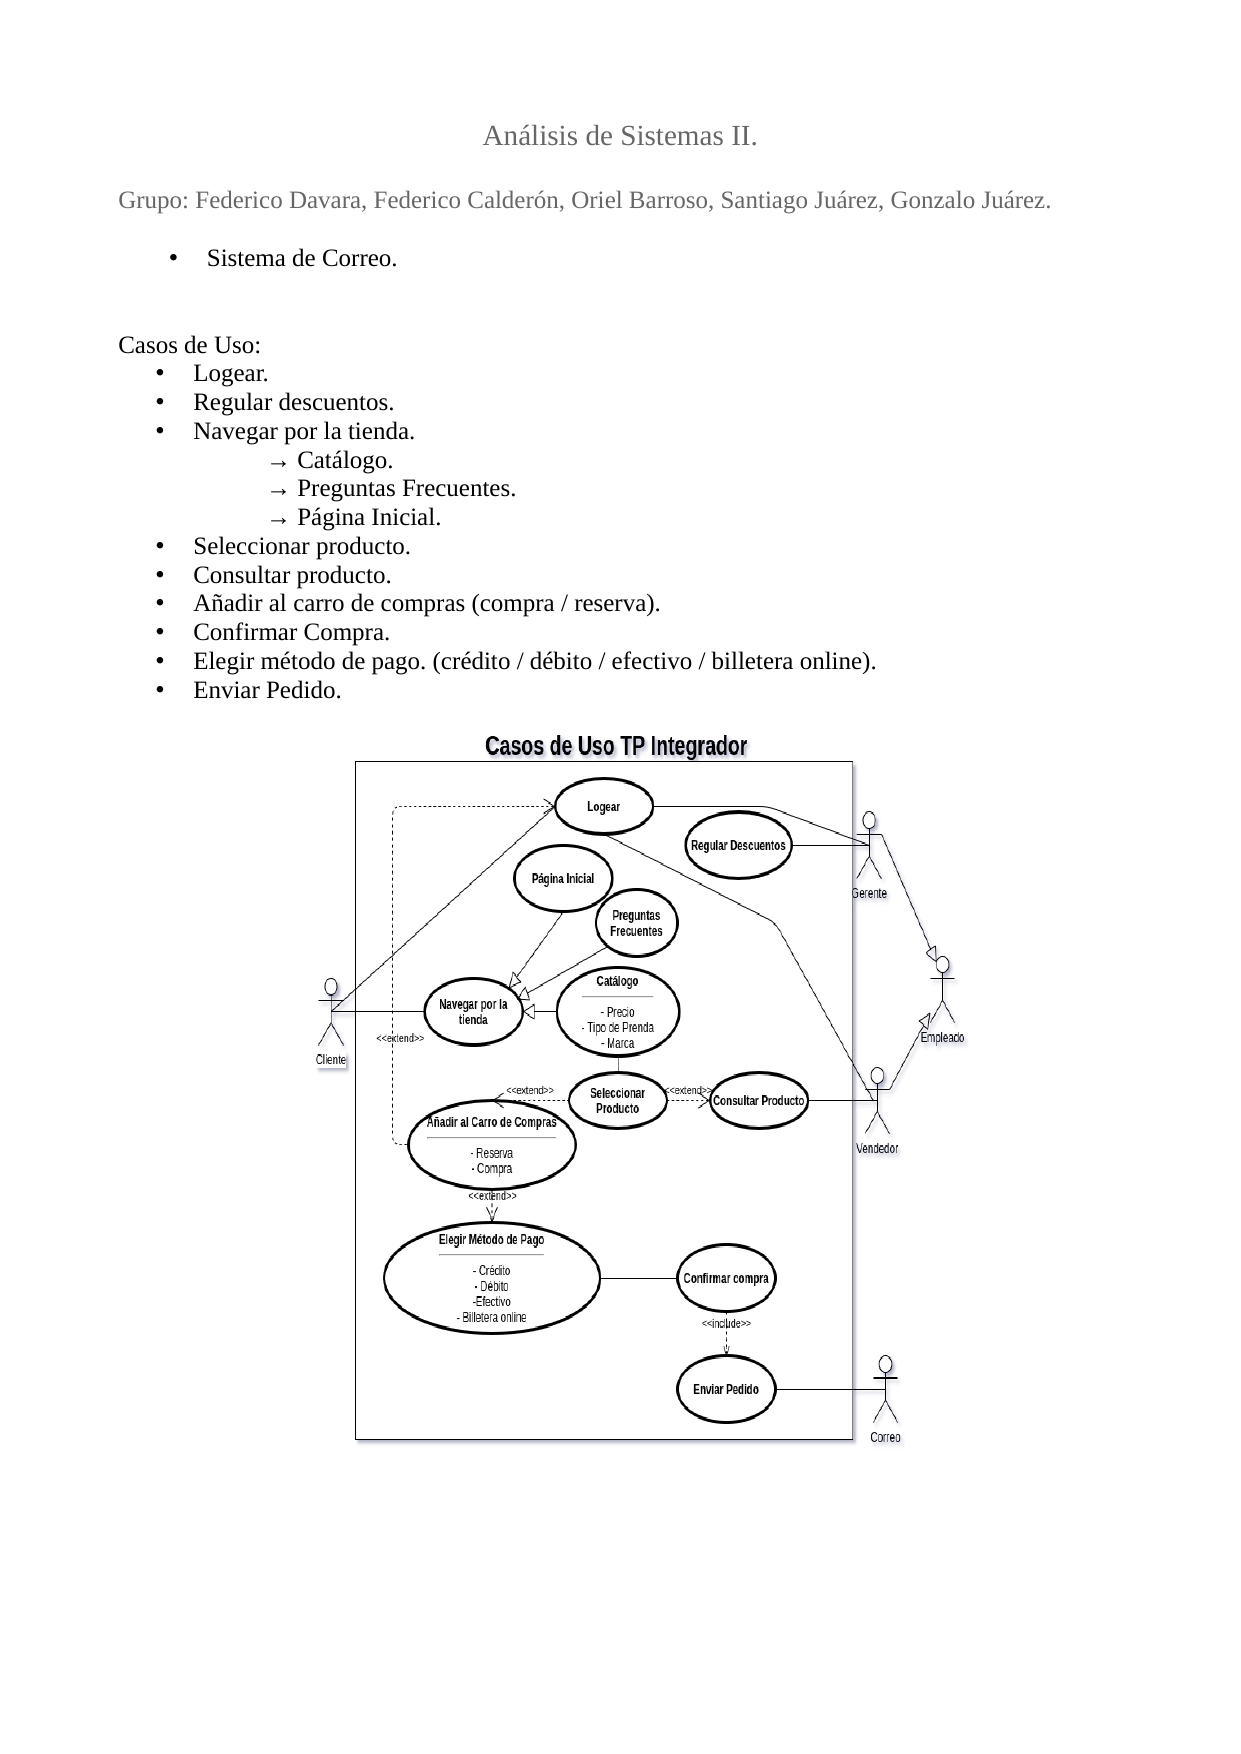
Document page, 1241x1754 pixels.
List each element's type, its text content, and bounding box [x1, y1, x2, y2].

list Navegar por la tienda. [156, 416, 1122, 445]
text → Preguntas Frecuentes. [118, 473, 1122, 502]
list Añadir al carro de compras (compra / reserva). [156, 588, 1122, 617]
list Sistema de Correo. [169, 243, 1122, 272]
picture [0, 723, 1241, 1459]
text Casos de Uso: [118, 330, 1122, 358]
text → Catálogo. [118, 445, 1122, 473]
text → Página Inicial. [118, 502, 1122, 531]
list Logear. [156, 358, 1122, 387]
list Elegir método de pago. (crédito / débito / efectivo / billetera online). [156, 646, 1122, 675]
list Regular descuentos. [156, 387, 1122, 416]
list Enviar Pedido. [156, 675, 1122, 703]
list Confirmar Compra. [156, 617, 1122, 646]
list Seleccionar producto. [156, 531, 1122, 560]
list Consultar producto. [156, 560, 1122, 588]
